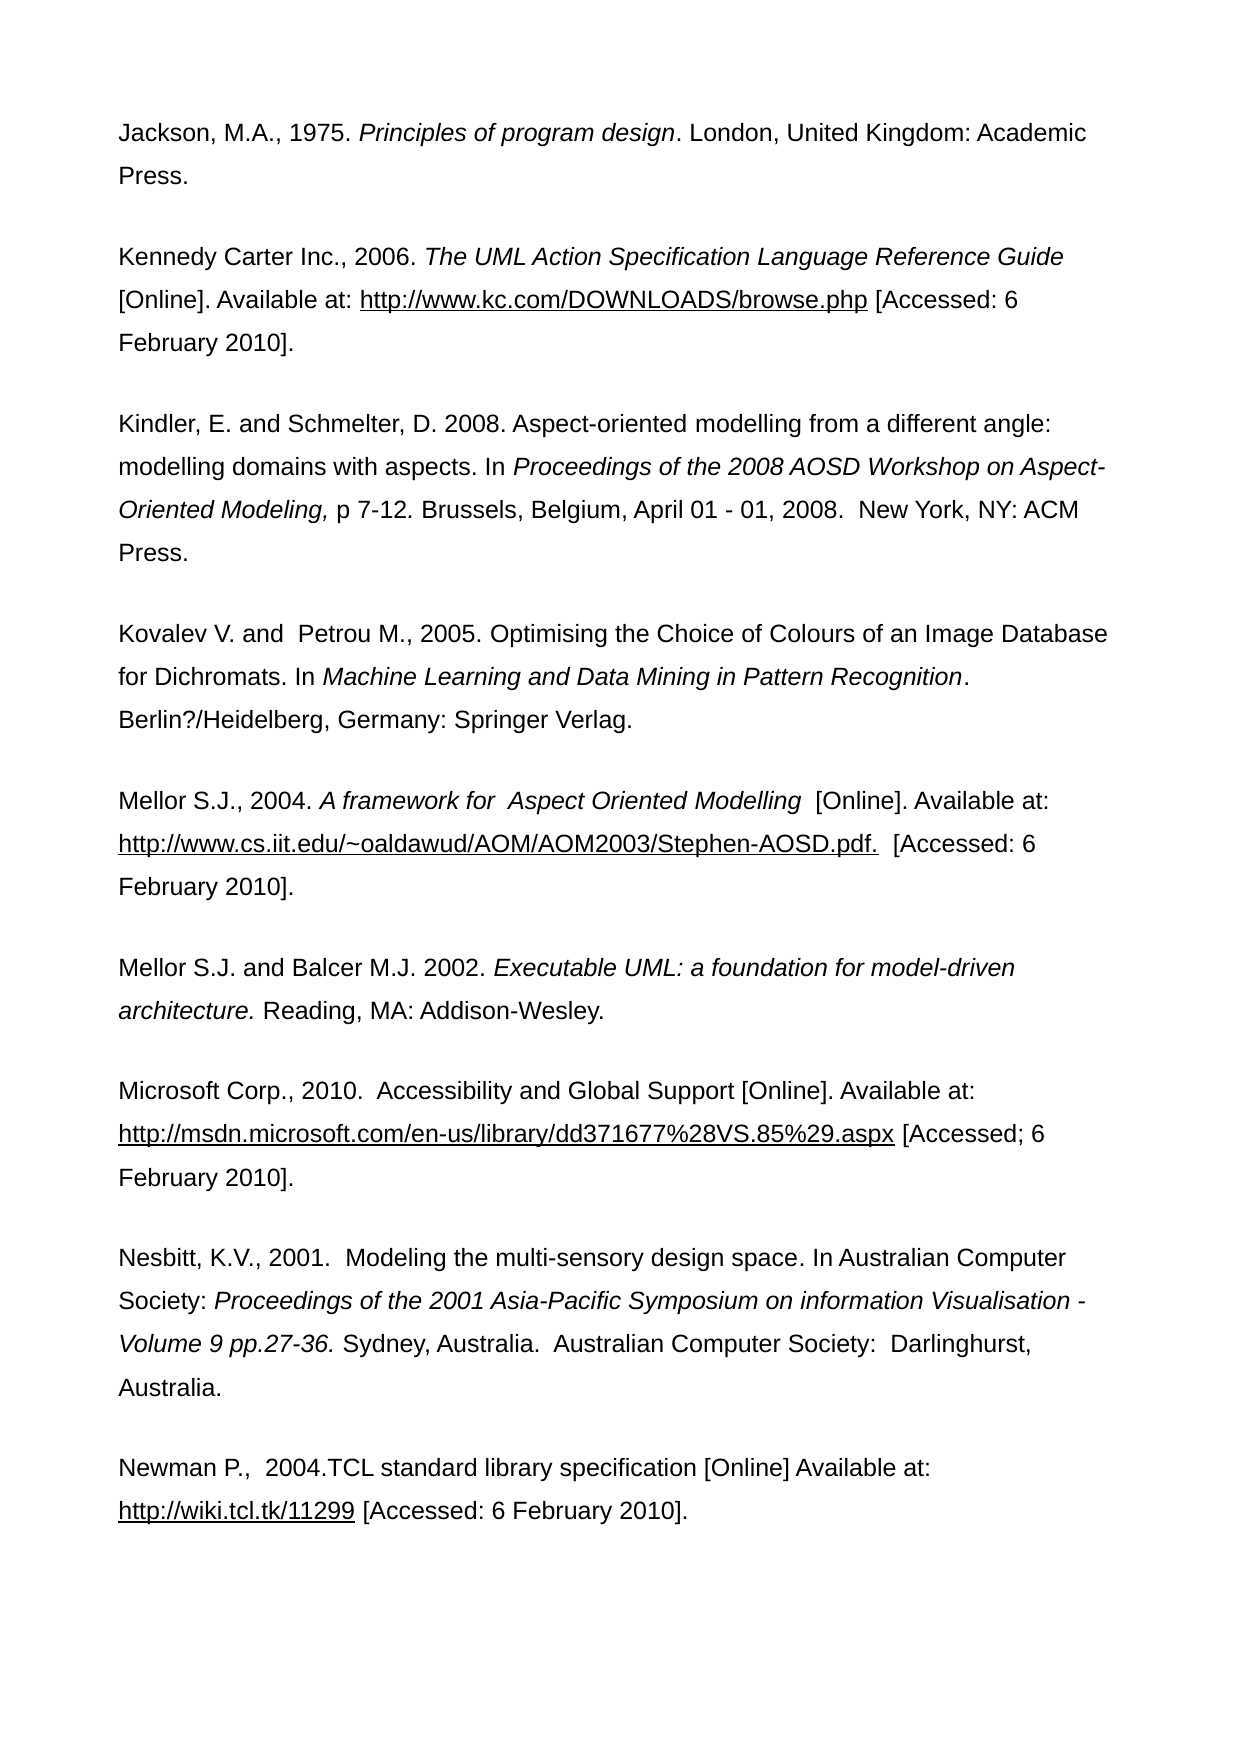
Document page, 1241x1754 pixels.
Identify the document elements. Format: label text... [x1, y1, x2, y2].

text Kennedy Carter Inc., 2006. The UML Action Specification Language Reference Guide [Online]. Available at: http://www.kc.com/DOWNLOADS/browse.php [Accessed: 6 February 2010]. [118, 242, 1122, 357]
text Kovalev V. and Petrou M., 2005. Optimising the Choice of Colours of an Image Database for Dichromats. In Machine Learning and Data Mining in Pattern Recognition. Berlin?/Heidelberg, Germany: Springer Verlag. [118, 619, 1122, 734]
text Microsoft Corp., 2010. Accessibility and Global Support [Online]. Available at: http://msdn.microsoft.com/en-us/library/dd371677%28VS.85%29.aspx [Accessed; 6 February 2010]. [118, 1076, 1122, 1191]
text Jackson, M.A., 1975. Principles of program design. London, United Kingdom: Academic Press. [118, 118, 1122, 190]
text Newman P., 2004.TCL standard library specification [Online] Available at: http://wiki.tcl.tk/11299 [Accessed: 6 February 2010]. [118, 1453, 1122, 1525]
text Mellor S.J. and Balcer M.J. 2002. Executable UML: a foundation for model-driven architecture. Reading, MA: Addison-Wesley. [118, 952, 1122, 1024]
text Mellor S.J., 2004. A framework for Aspect Oriented Modelling [Online]. Available at: http://www.cs.iit.edu/~oaldawud/AOM/AOM2003/Stephen-AOSD.pdf. [Accessed: 6 February 2010]. [118, 786, 1122, 901]
text Kindler, E. and Schmelter, D. 2008. Aspect-oriented modelling from a different angle: modelling domains with aspects. In Proceedings of the 2008 AOSD Workshop on Aspect-Oriented Modeling, p 7-12. Brussels, Belgium, April 01 - 01, 2008. New York, NY: ACM Press. [118, 409, 1122, 567]
text Nesbitt, K.V., 2001. Modeling the multi-sensory design space. In Australian Computer Society: Proceedings of the 2001 Asia-Pacific Symposium on information Visualisation - Volume 9 pp.27-36. Sydney, Australia. Australian Computer Society: Darlinghurst, Australia. [118, 1243, 1122, 1401]
